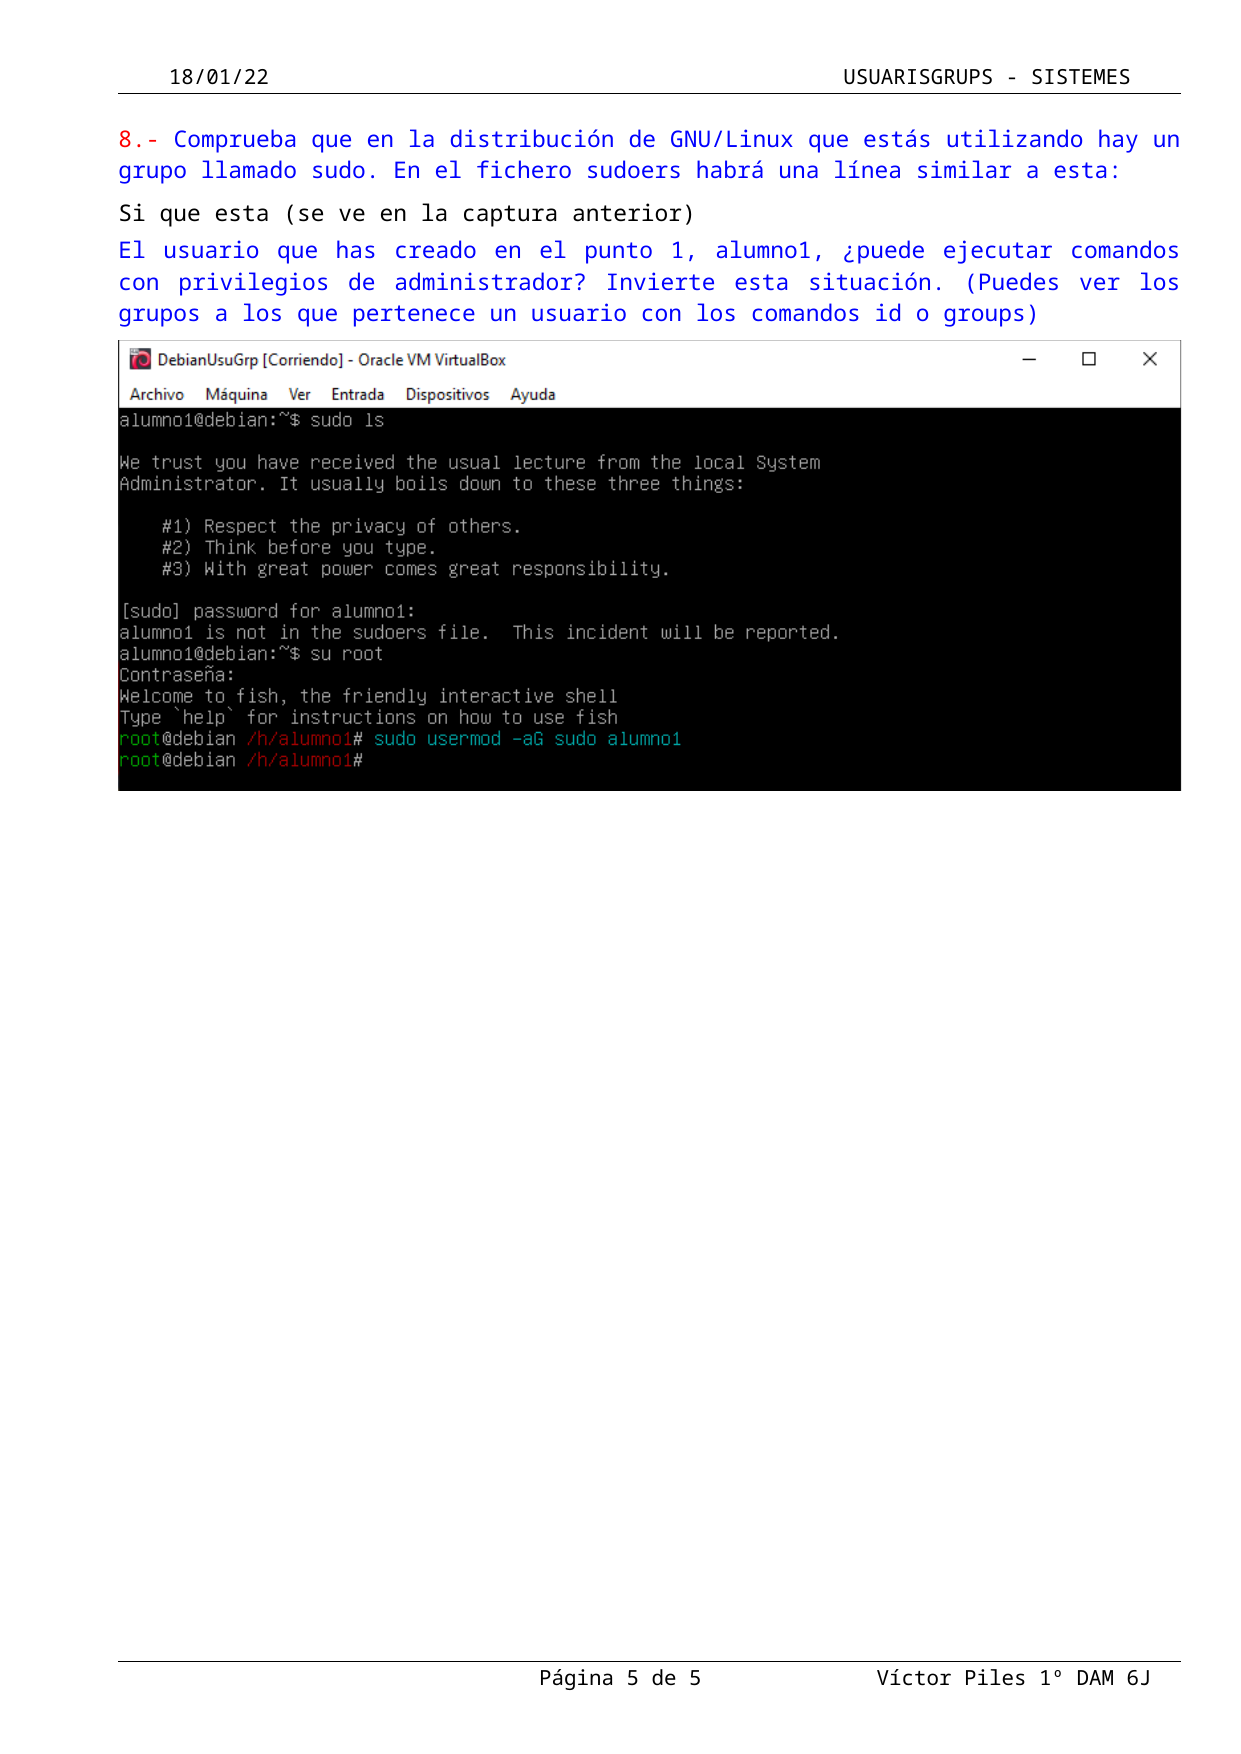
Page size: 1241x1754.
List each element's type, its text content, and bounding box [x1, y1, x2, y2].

text Si que esta (se ve en la captura anterior) [118, 197, 1181, 228]
text El usuario que has creado en el punto 1, alumno1, ¿puede ejecutar comandos con privilegios de administrador? Invierte esta situación. (Puedes ver los grupos a los que pertenece un usuario con los comandos id o groups) [118, 234, 1181, 328]
picture [118, 340, 1182, 791]
text 8.- Comprueba que en la distribución de GNU/Linux que estás utilizando hay un grupo llamado sudo. En el fichero sudoers habrá una línea similar a esta: [118, 123, 1181, 185]
